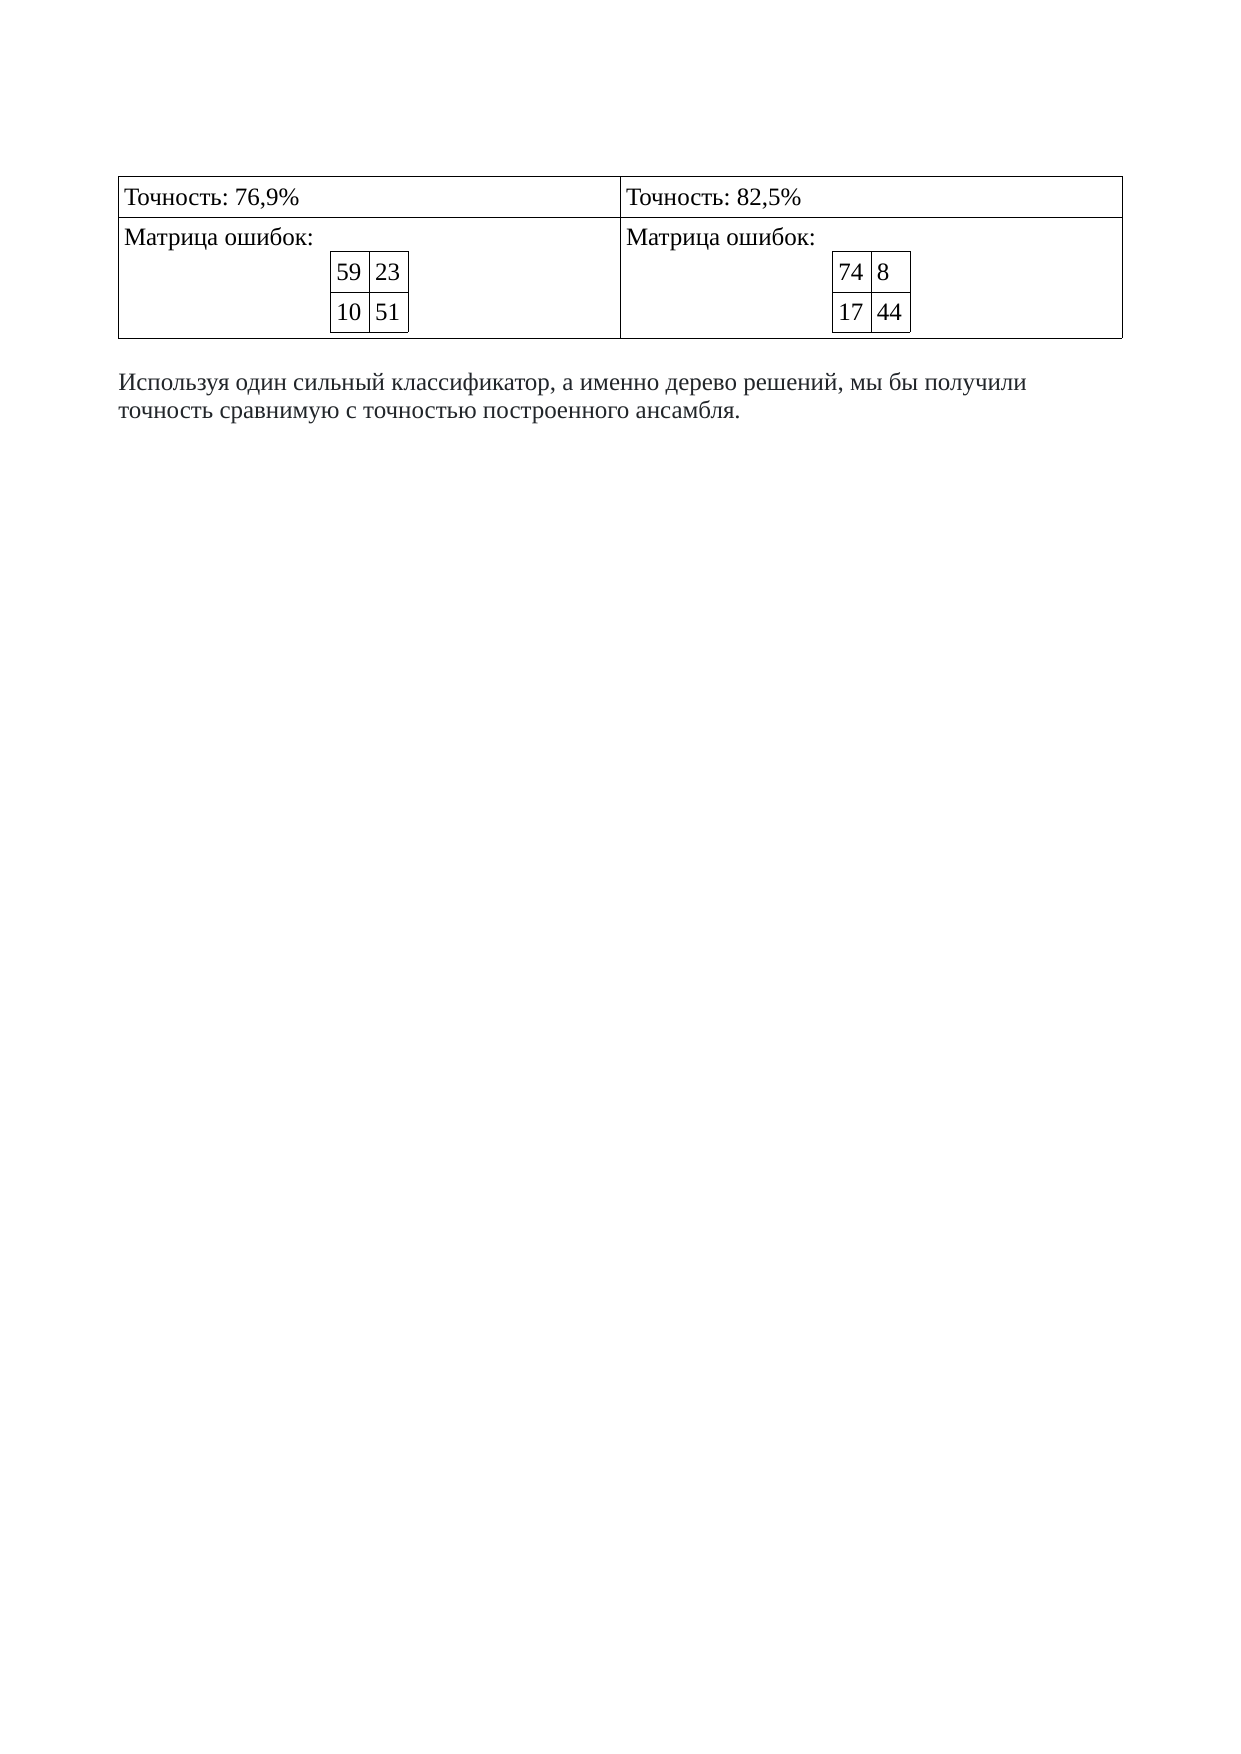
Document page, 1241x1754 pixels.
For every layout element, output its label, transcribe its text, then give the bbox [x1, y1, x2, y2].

table_cell 44 [872, 293, 910, 332]
table_header 74 [833, 252, 871, 292]
table_cell Матрица ошибок: [621, 218, 1122, 338]
table_cell Матрица ошибок: [119, 218, 620, 338]
text Используя один сильный классификатор, а именно дерево решений, мы бы получили точность сравнимую с точностью построенного ансамбля. [118, 367, 1122, 424]
table_cell 51 [370, 293, 408, 332]
table_cell Точность: 76,9% [119, 177, 620, 217]
table_cell 10 [331, 293, 369, 332]
table_header 8 [872, 252, 910, 292]
table_cell 17 [833, 293, 871, 332]
table_header 59 [331, 252, 369, 292]
table_header 23 [370, 252, 408, 292]
table_cell Точность: 82,5% [621, 177, 1122, 217]
